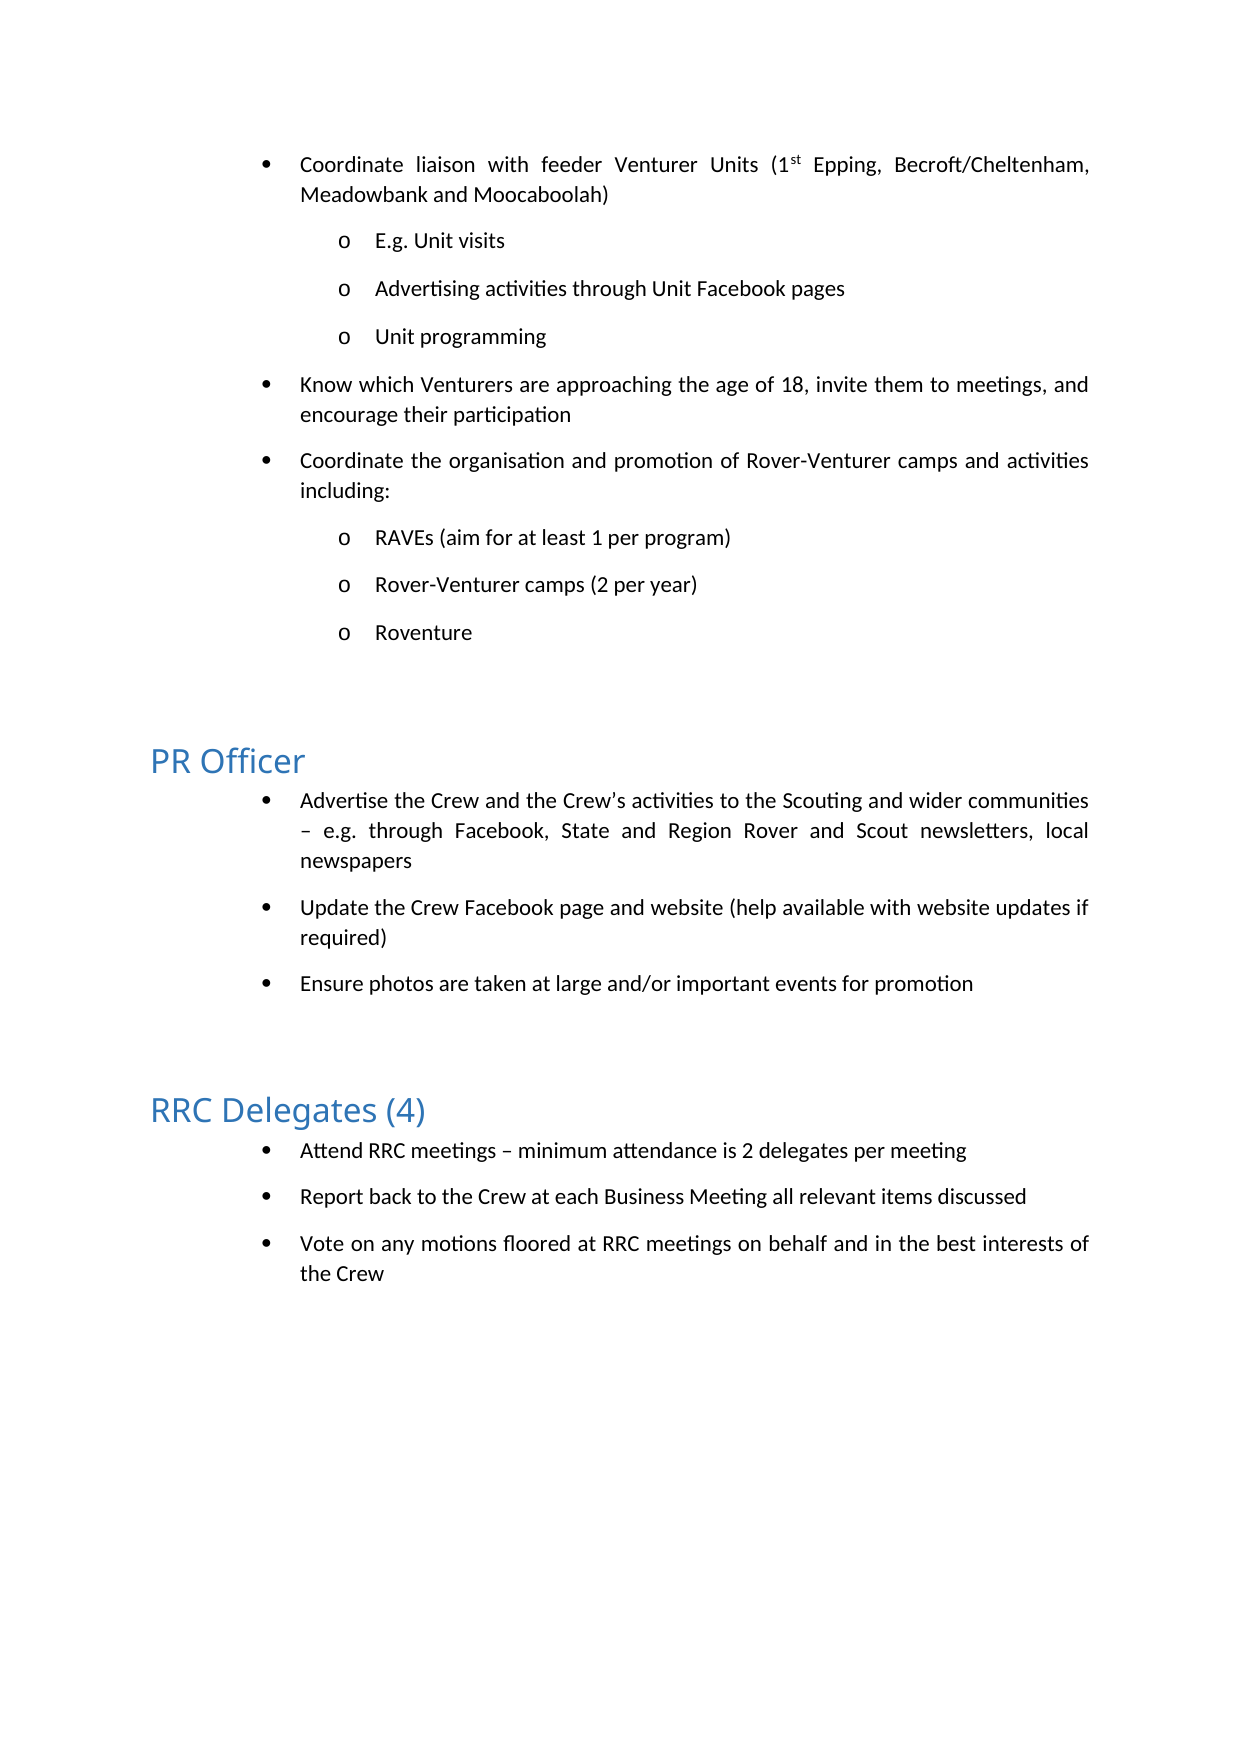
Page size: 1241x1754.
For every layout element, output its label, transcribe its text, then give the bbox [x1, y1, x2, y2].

list E.g. Unit visits [337, 226, 1090, 256]
subtitle PR Officer [150, 738, 1090, 783]
list Vote on any motions floored at RRC meetings on behalf and in the best interests of the Crew [262, 1229, 1090, 1287]
list Update the Crew Facebook page and website (help available with website updates if required) [262, 893, 1090, 951]
list Coordinate liaison with feeder Venturer Units (1st Epping, Becroft/Cheltenham, Meadowbank and Moocaboolah) [262, 150, 1090, 208]
subtitle RRC Delegates (4) [150, 1087, 1090, 1133]
list Coordinate the organisation and promotion of Rover-Venturer camps and activities including: [262, 446, 1090, 504]
list Advertise the Crew and the Crew’s activities to the Scouting and wider communities – e.g. through Facebook, State and Region Rover and Scout newsletters, local newspapers [262, 786, 1090, 874]
list Know which Venturers are approaching the age of 18, invite them to meetings, and encourage their participation [262, 370, 1090, 428]
list Unit programming [337, 322, 1090, 351]
list Advertising activities through Unit Facebook pages [337, 274, 1090, 303]
list Roventure [337, 618, 1090, 648]
list Rover-Venturer camps (2 per year) [337, 571, 1090, 600]
list Report back to the Crew at each Business Meeting all relevant items discussed [262, 1182, 1090, 1210]
list Ensure photos are taken at large and/or important events for promotion [262, 969, 1090, 997]
list Attend RRC meetings – minimum attendance is 2 delegates per meeting [262, 1136, 1090, 1164]
list RAVEs (aim for at least 1 per program) [337, 523, 1090, 552]
